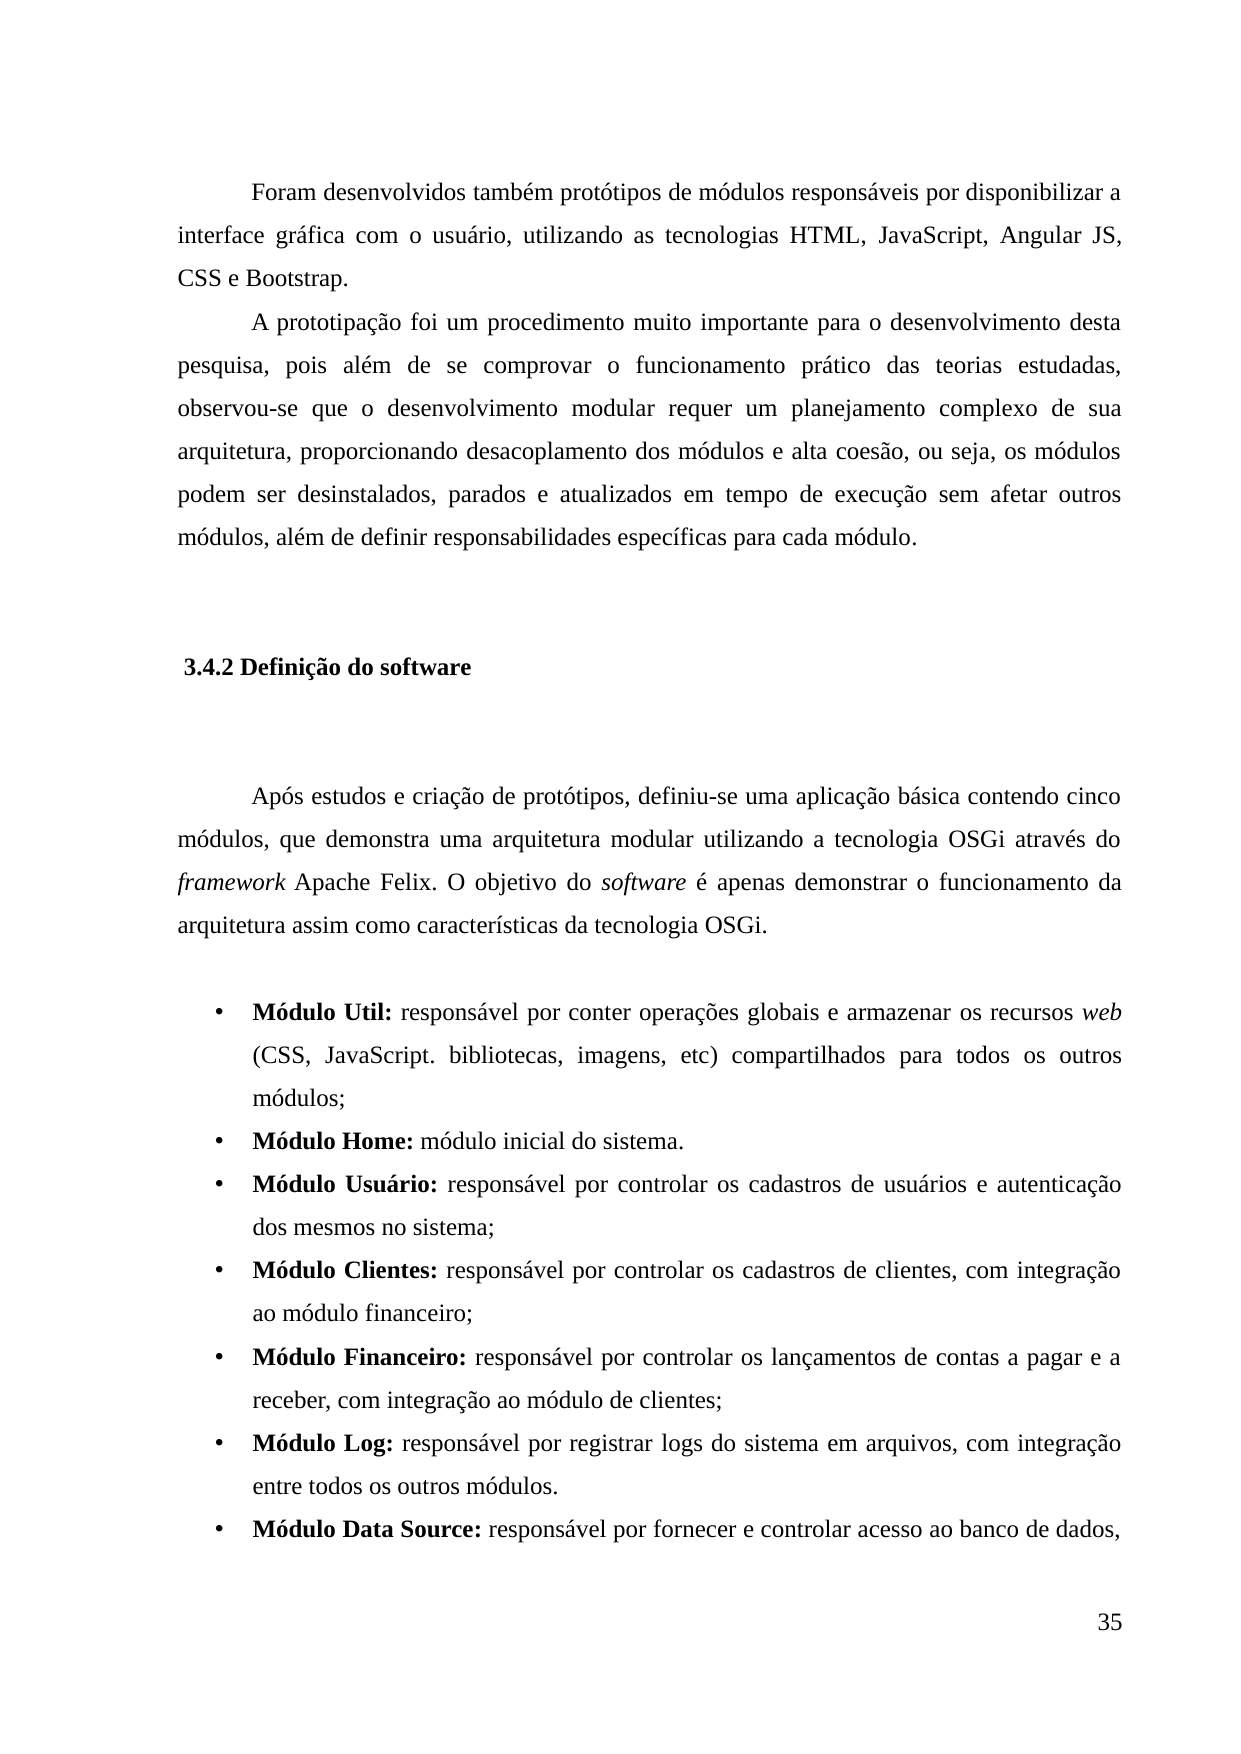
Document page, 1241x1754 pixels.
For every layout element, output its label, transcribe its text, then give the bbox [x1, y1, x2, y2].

text Após estudos e criação de protótipos, definiu-se uma aplicação básica contendo cinco módulos, que demonstra uma arquitetura modular utilizando a tecnologia OSGi através do framework Apache Felix. O objetivo do software é apenas demonstrar o funcionamento da arquitetura assim como características da tecnologia OSGi. [177, 781, 1122, 939]
subtitle Definição do software [177, 652, 1122, 680]
text Foram desenvolvidos também protótipos de módulos responsáveis por disponibilizar a interface gráfica com o usuário, utilizando as tecnologias HTML, JavaScript, Angular JS, CSS e Bootstrap. [177, 177, 1122, 292]
list Módulo Clientes: responsável por controlar os cadastros de clientes, com integração ao módulo financeiro; [215, 1255, 1122, 1327]
list Módulo Home: módulo inicial do sistema. [215, 1126, 1122, 1155]
text A prototipação foi um procedimento muito importante para o desenvolvimento desta pesquisa, pois além de se comprovar o funcionamento prático das teorias estudadas, observou-se que o desenvolvimento modular requer um planejamento complexo de sua arquitetura, proporcionando desacoplamento dos módulos e alta coesão, ou seja, os módulos podem ser desinstalados, parados e atualizados em tempo de execução sem afetar outros módulos, além de definir responsabilidades específicas para cada módulo. [177, 307, 1122, 551]
list Módulo Usuário: responsável por controlar os cadastros de usuários e autenticação dos mesmos no sistema; [215, 1169, 1122, 1241]
list Módulo Util: responsável por conter operações globais e armazenar os recursos web (CSS, JavaScript. bibliotecas, imagens, etc) compartilhados para todos os outros módulos; [215, 997, 1122, 1112]
list Módulo Financeiro: responsável por controlar os lançamentos de contas a pagar e a receber, com integração ao módulo de clientes; [215, 1342, 1122, 1413]
list Módulo Data Source: responsável por fornecer e controlar acesso ao banco de dados, [215, 1514, 1122, 1543]
list Módulo Log: responsável por registrar logs do sistema em arquivos, com integração entre todos os outros módulos. [215, 1428, 1122, 1500]
